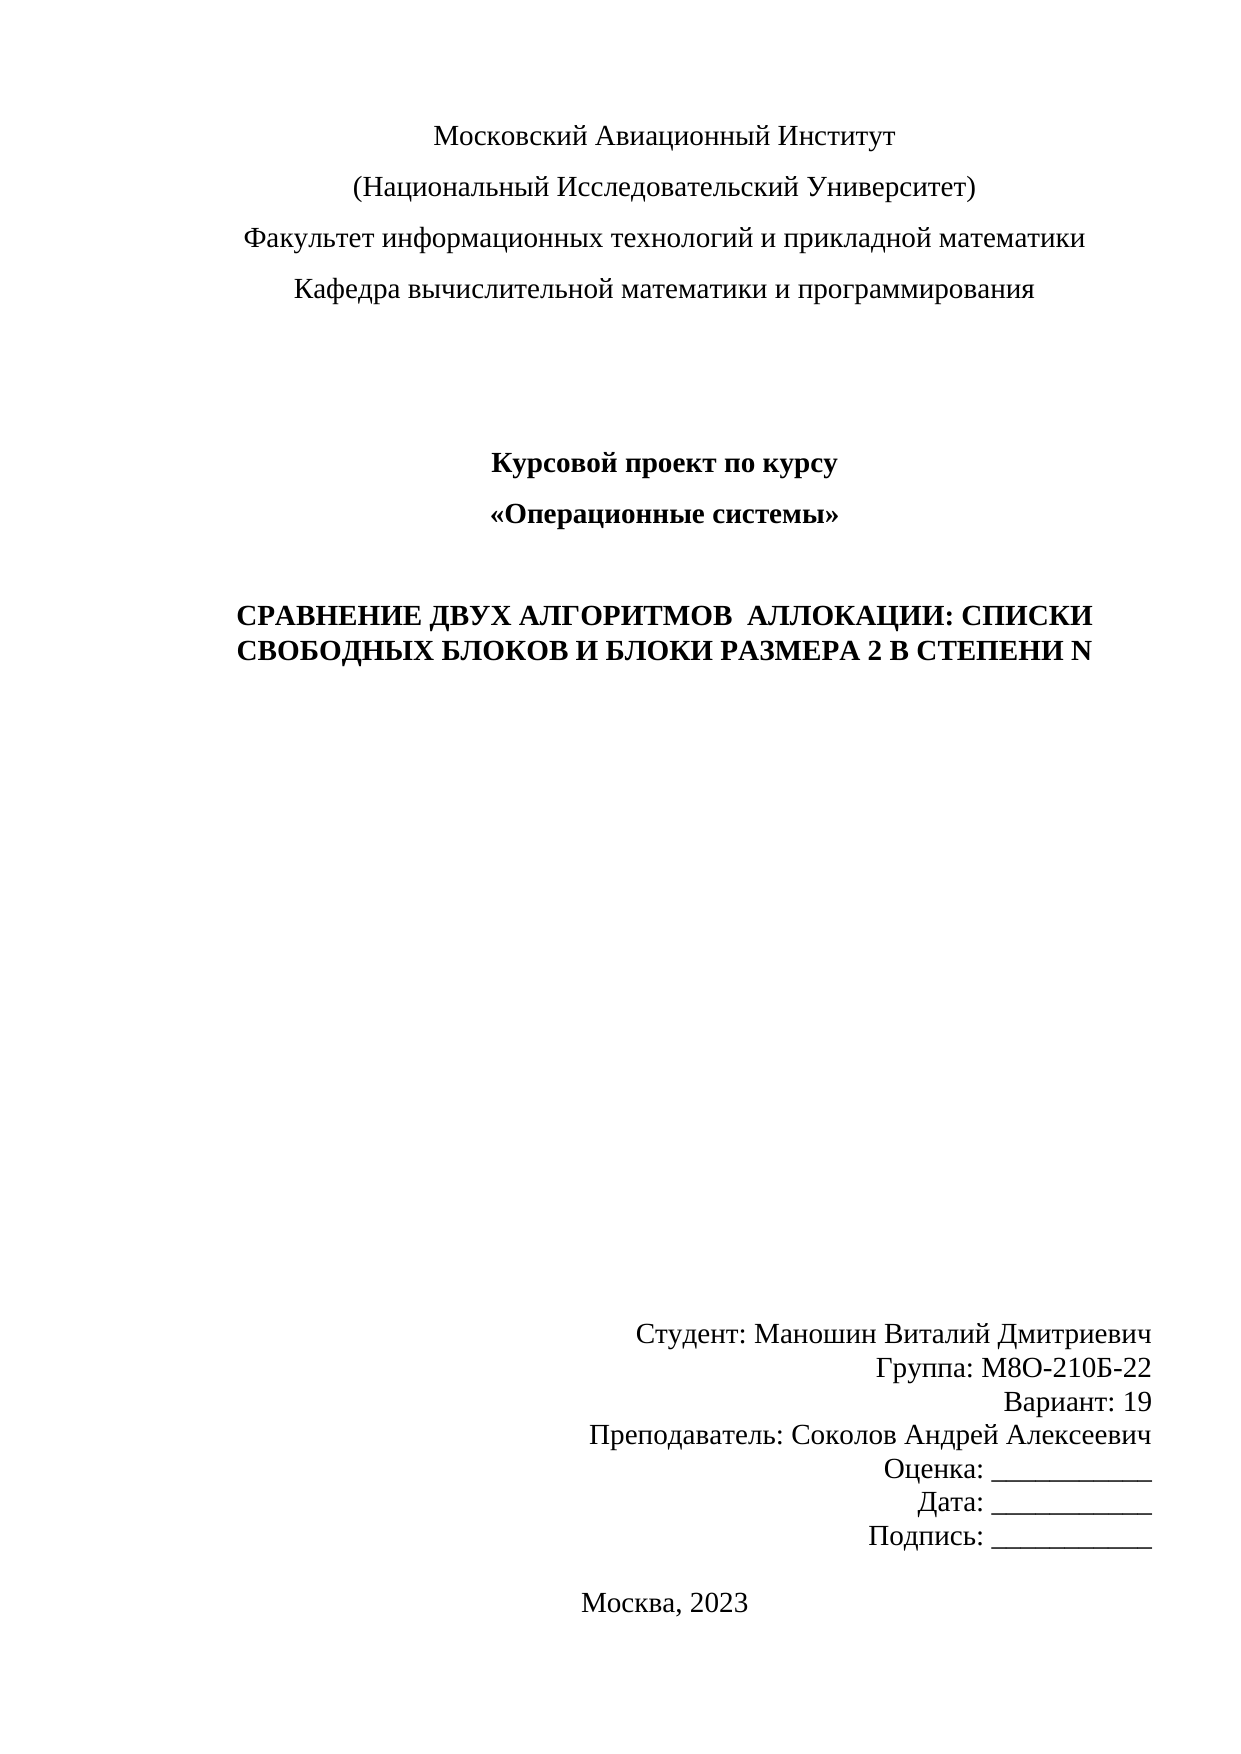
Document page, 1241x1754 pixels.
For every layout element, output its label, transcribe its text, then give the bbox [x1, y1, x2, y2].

text Курсовой проект по курсу [177, 445, 1152, 478]
text Студент: Маношин Виталий Дмитриевич [177, 1317, 1152, 1350]
text Кафедра вычислительной математики и программирования [177, 272, 1152, 305]
text Преподаватель: Соколов Андрей Алексеевич [177, 1417, 1152, 1451]
text Оценка: ___________ [177, 1451, 1152, 1484]
text Группа: М8О-210Б-22 [767, 1350, 1152, 1384]
text Москва, 2023 [177, 1585, 1152, 1618]
text ­ [177, 1283, 1152, 1317]
text «Операционные системы» [177, 496, 1152, 529]
text Подпись: ___________ [177, 1518, 1152, 1551]
text (Национальный Исследовательский Университет) [177, 169, 1152, 203]
text Дата: ___________ [177, 1484, 1152, 1518]
text Вариант: 19 [767, 1384, 1152, 1417]
text Московский Авиационный Институт [177, 118, 1152, 152]
text Факультет информационных технологий и прикладной математики [177, 220, 1152, 254]
text СРАВНЕНИЕ ДВУХ АЛГОРИТМОВ АЛЛОКАЦИИ: СПИСКИ СВОБОДНЫХ БЛОКОВ И БЛОКИ РАЗМЕРА 2 В СТЕПЕНИ N [177, 598, 1152, 666]
